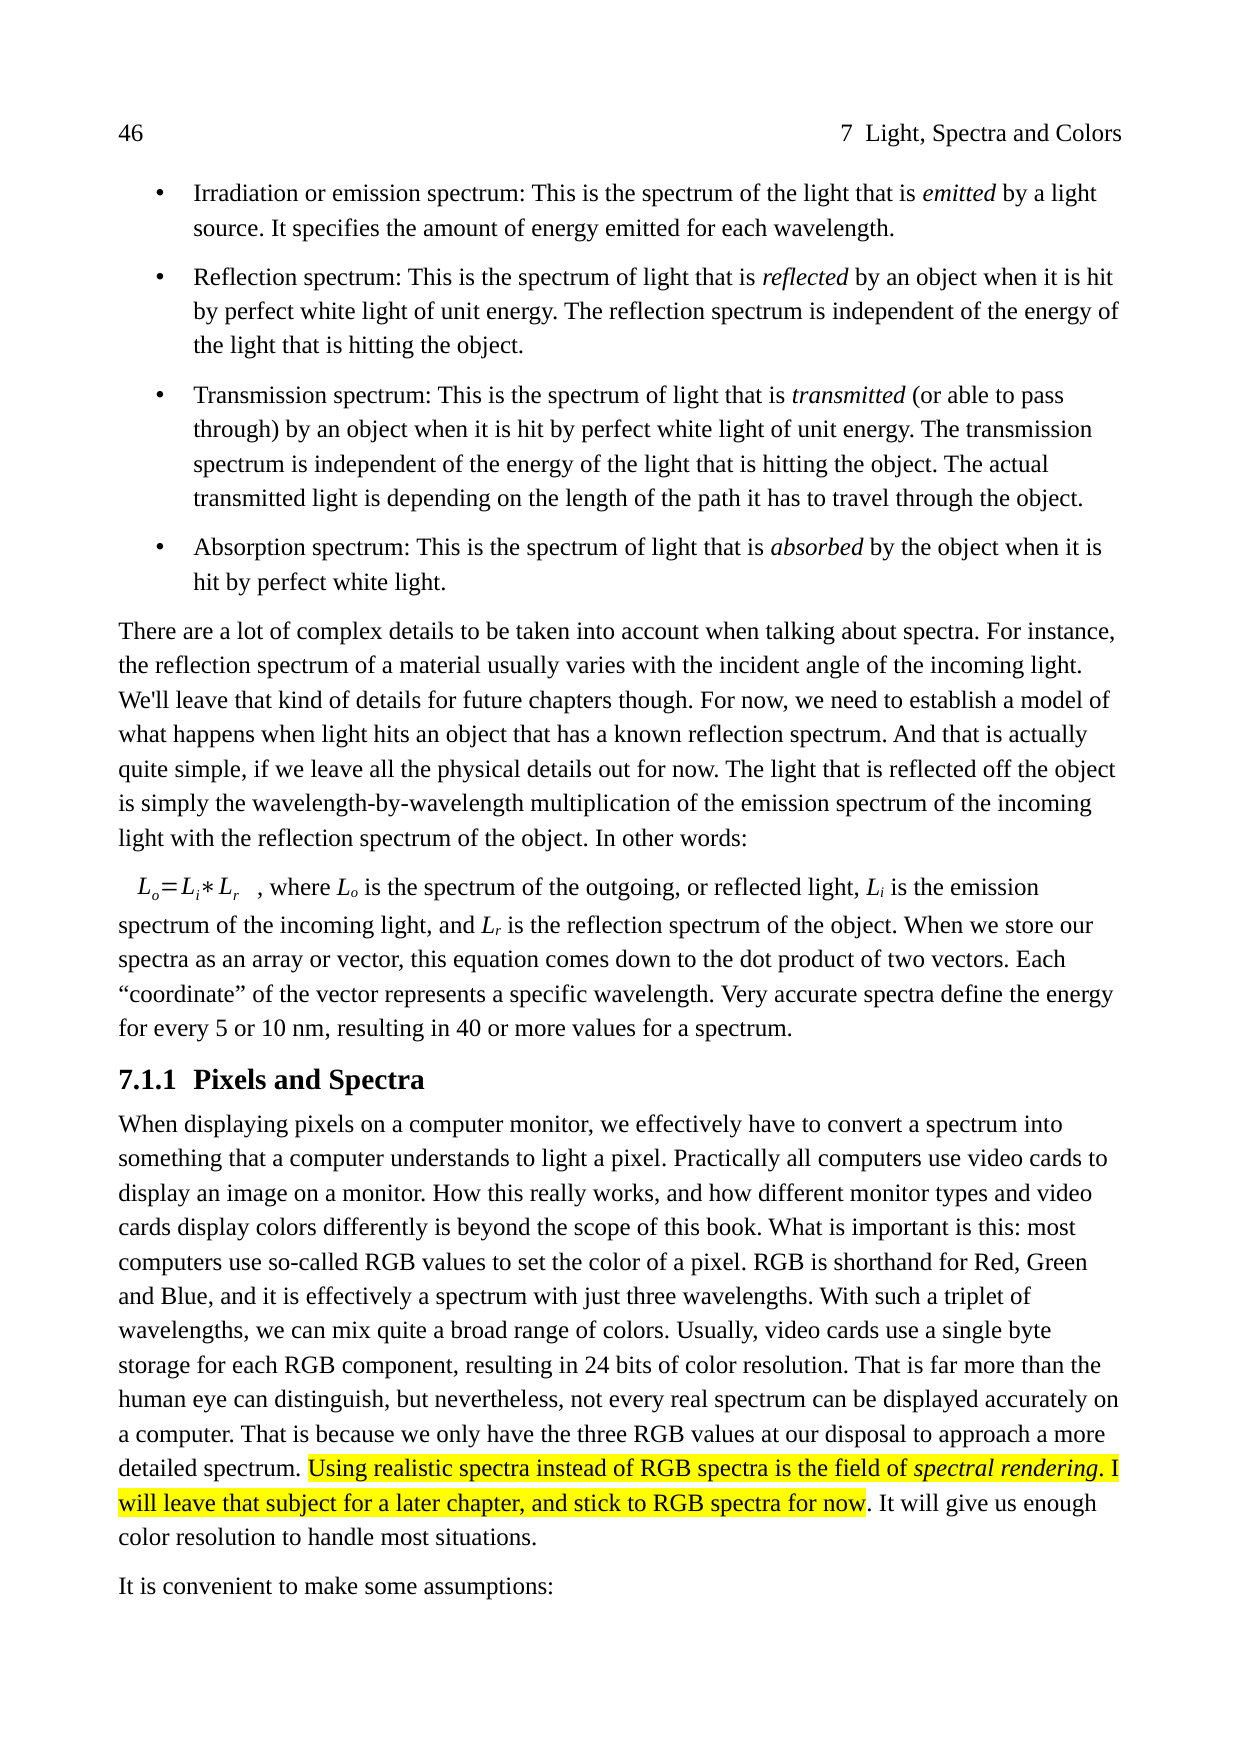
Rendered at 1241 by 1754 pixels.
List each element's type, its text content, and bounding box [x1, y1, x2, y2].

subtitle Pixels and Spectra [118, 1062, 1122, 1096]
list Transmission spectrum: This is the spectrum of light that is transmitted (or able to pass through) by an object when it is hit by perfect white light of unit energy. The transmission spectrum is independent of the energy of the light that is hitting the object. The actual transmitted light is depending on the length of the path it has to travel through the object. [156, 380, 1122, 512]
list Absorption spectrum: This is the spectrum of light that is absorbed by the object when it is hit by perfect white light. [156, 532, 1122, 595]
list Irradiation or emission spectrum: This is the spectrum of the light that is emitted by a light source. It specifies the amount of energy emitted for each wavelength. [156, 178, 1122, 241]
text , where Lo is the spectrum of the outgoing, or reflected light, Li is the emission spectrum of the incoming light, and Lr is the reflection spectrum of the object. When we store our spectra as an array or vector, this equation comes down to the dot product of two vectors. Each “coordinate” of the vector represents a specific wavelength. Very accurate spectra define the energy for every 5 or 10 nm, resulting in 40 or more values for a spectrum. [118, 872, 1122, 1042]
list Reflection spectrum: This is the spectrum of light that is reflected by an object when it is hit by perfect white light of unit energy. The reflection spectrum is independent of the energy of the light that is hitting the object. [156, 262, 1122, 359]
text When displaying pixels on a computer monitor, we effectively have to convert a spectrum into something that a computer understands to light a pixel. Practically all computers use video cards to display an image on a monitor. How this really works, and how different monitor types and video cards display colors differently is beyond the scope of this book. What is important is this: most computers use so-called RGB values to set the color of a pixel. RGB is shorthand for Red, Green and Blue, and it is effectively a spectrum with just three wavelengths. With such a triplet of wavelengths, we can mix quite a broad range of colors. Usually, video cards use a single byte storage for each RGB component, resulting in 24 bits of color resolution. That is far more than the human eye can distinguish, but nevertheless, not every real spectrum can be displayed accurately on a computer. That is because we only have the three RGB values at our disposal to approach a more detailed spectrum. Using realistic spectra instead of RGB spectra is the field of spectral rendering. I will leave that subject for a later chapter, and stick to RGB spectra for now. It will give us enough color resolution to handle most situations. [118, 1109, 1122, 1551]
text It is convenient to make some assumptions: [118, 1571, 1122, 1600]
text There are a lot of complex details to be taken into account when talking about spectra. For instance, the reflection spectrum of a material usually varies with the incident angle of the incoming light. We'll leave that kind of details for future chapters though. For now, we need to establish a model of what happens when light hits an object that has a known reflection spectrum. And that is actually quite simple, if we leave all the physical details out for now. The light that is reflected off the object is simply the wavelength-by-wavelength multiplication of the emission spectrum of the incoming light with the reflection spectrum of the object. In other words: [118, 616, 1122, 851]
